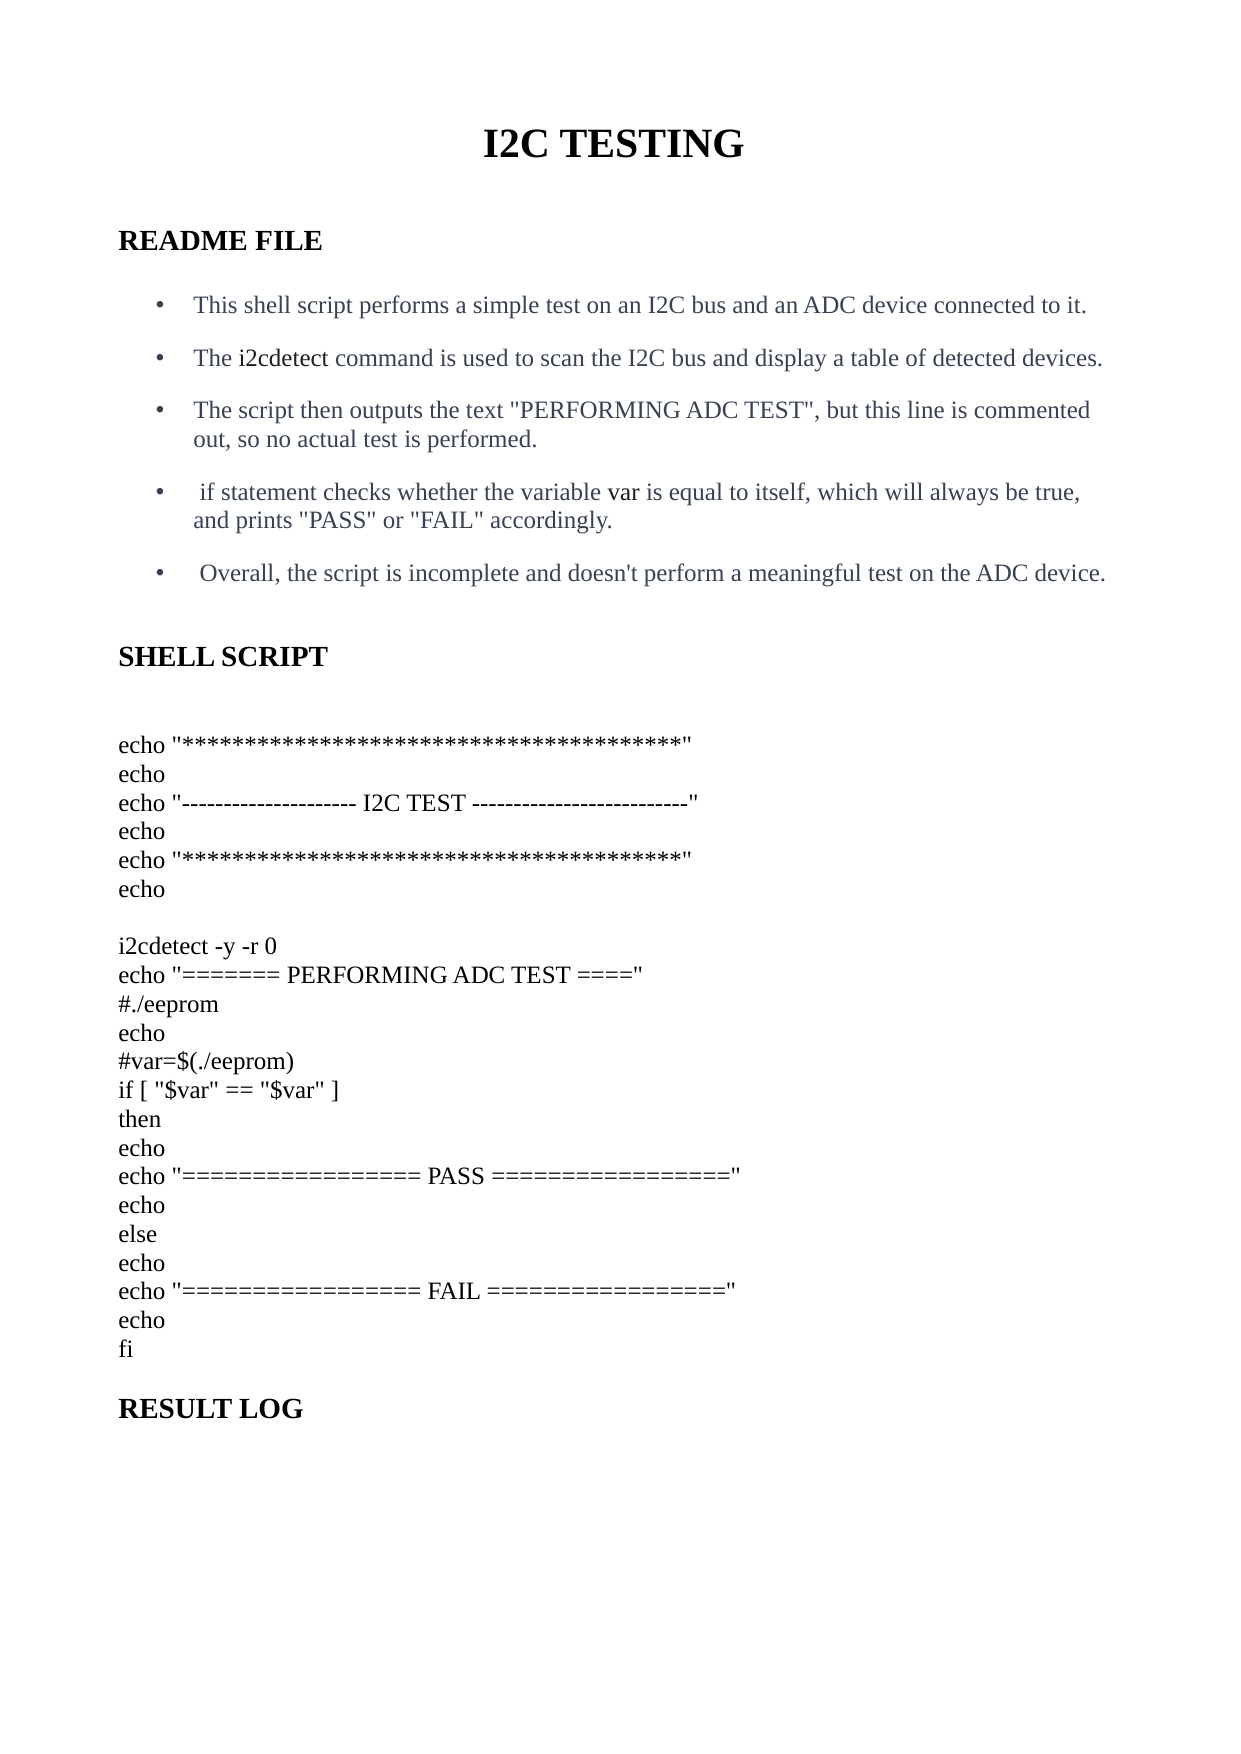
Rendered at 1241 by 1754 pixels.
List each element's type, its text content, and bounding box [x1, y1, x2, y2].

list The script then outputs the text "PERFORMING ADC TEST", but this line is commented out, so no actual test is performed. [156, 395, 1122, 453]
text echo [118, 1133, 1122, 1161]
text echo "****************************************" [118, 730, 1122, 759]
text else [118, 1219, 1122, 1248]
text echo "======= PERFORMING ADC TEST ====" [118, 960, 1122, 989]
list if statement checks whether the variable var is equal to itself, which will always be true, and prints "PASS" or "FAIL" accordingly. [156, 477, 1122, 534]
text SHELL SCRIPT [118, 639, 1122, 673]
text #./eeprom [118, 989, 1122, 1018]
text README FILE [118, 223, 1122, 257]
text #var=$(./eeprom) [118, 1046, 1122, 1075]
text echo [118, 1018, 1122, 1046]
text echo [118, 816, 1122, 845]
text echo [118, 759, 1122, 788]
text if [ "$var" == "$var" ] [118, 1075, 1122, 1104]
list This shell script performs a simple test on an I2C bus and an ADC device connected to it. [156, 290, 1122, 319]
text echo [118, 874, 1122, 903]
text echo "****************************************" [118, 845, 1122, 874]
text RESULT LOG [118, 1391, 1122, 1425]
text then [118, 1104, 1122, 1133]
text echo [118, 1190, 1122, 1219]
text echo [118, 1305, 1122, 1334]
list The i2cdetect command is used to scan the I2C bus and display a table of detected devices. [156, 343, 1122, 372]
text echo [118, 1248, 1122, 1276]
list Overall, the script is incomplete and doesn't perform a meaningful test on the ADC device. [156, 558, 1122, 587]
text I2C TESTING [118, 118, 1122, 166]
text fi [118, 1334, 1122, 1363]
text echo "================= FAIL =================" [118, 1276, 1122, 1305]
text echo "--------------------- I2C TEST --------------------------" [118, 788, 1122, 816]
text echo "================= PASS =================" [118, 1161, 1122, 1190]
text i2cdetect -y -r 0 [118, 931, 1122, 960]
